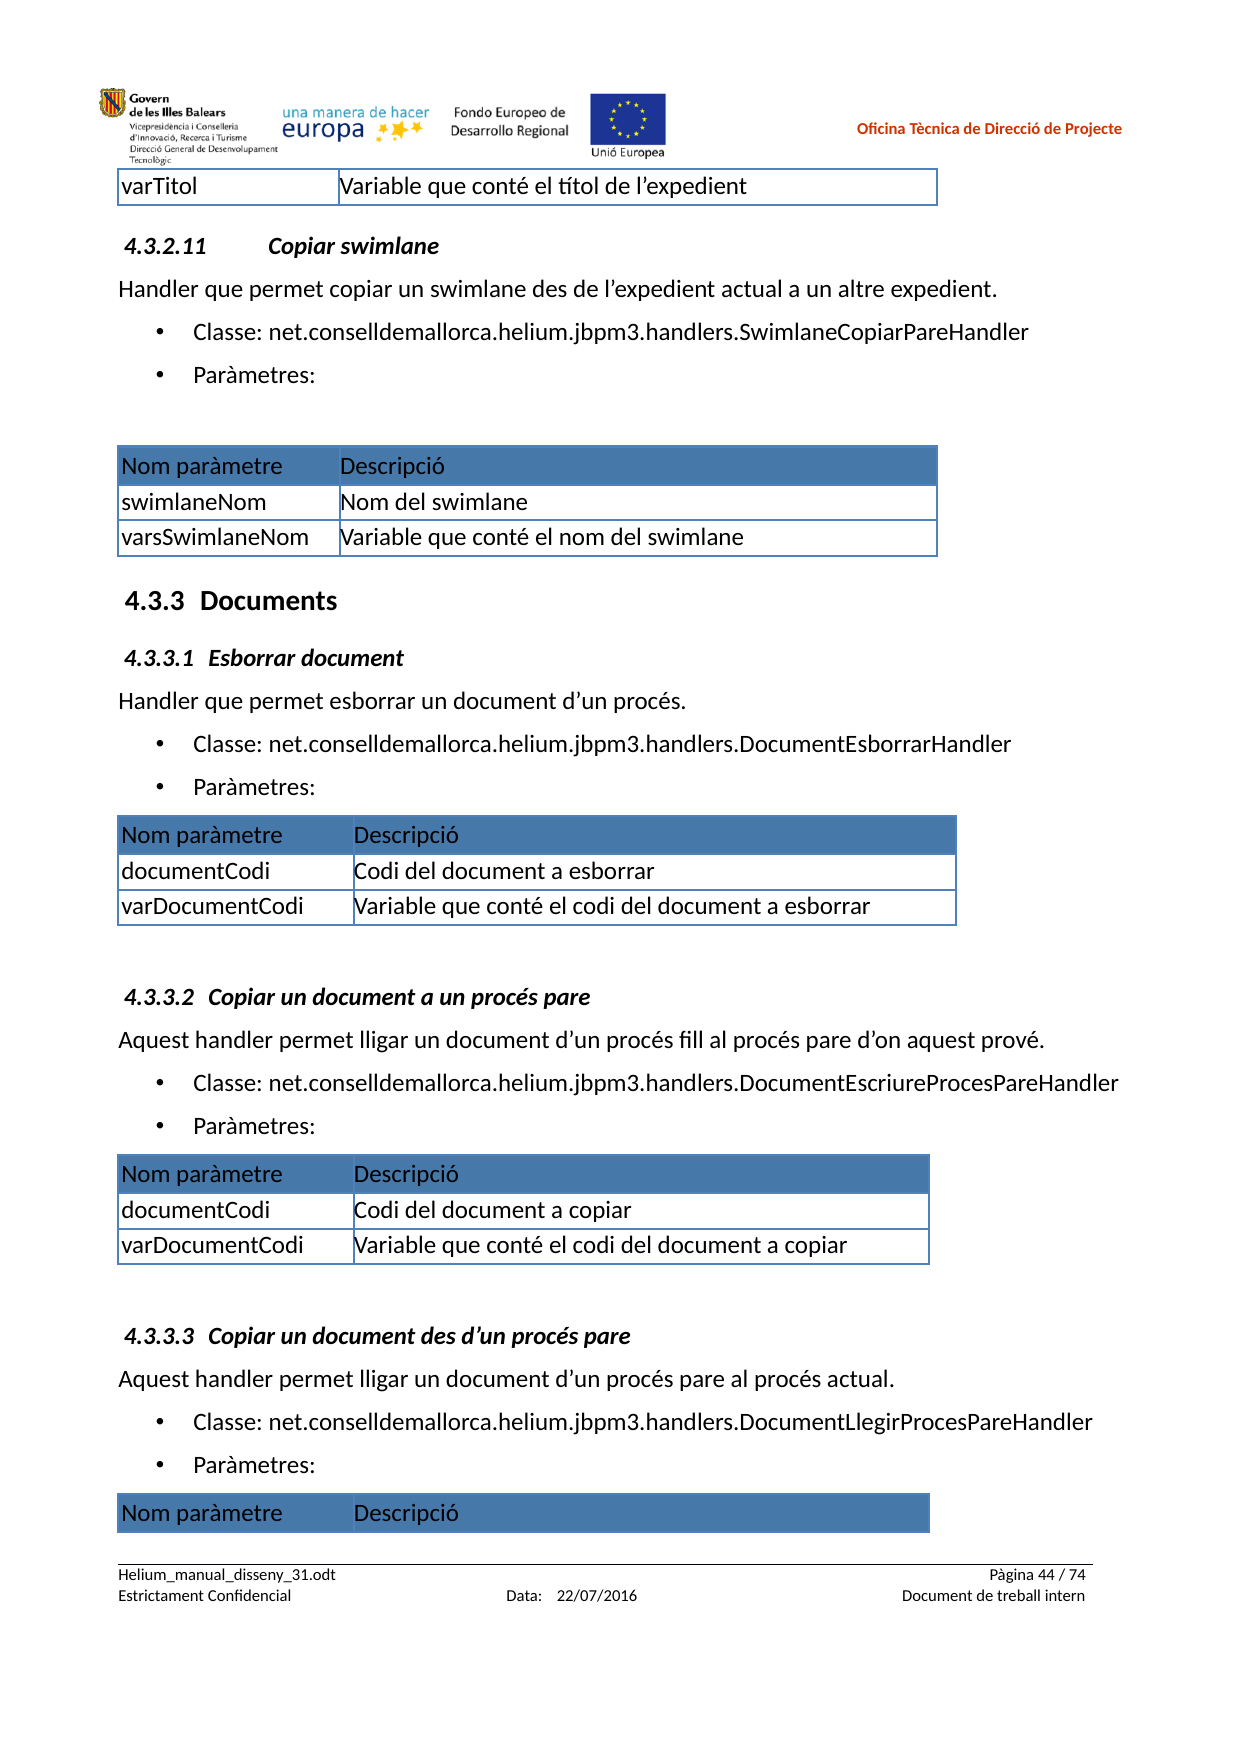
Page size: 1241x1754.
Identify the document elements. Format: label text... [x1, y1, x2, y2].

table_cell documentCodi [119, 1194, 353, 1227]
table_cell varDocumentCodi [119, 891, 353, 924]
table_cell swimlaneNom [119, 486, 339, 519]
table_cell Variable que conté el codi del document a esborrar [355, 891, 955, 924]
subtitle Copiar un document a un procés pare [118, 982, 1122, 1012]
table_header Nom paràmetre [119, 817, 353, 853]
table_header Nom paràmetre [119, 448, 339, 484]
subtitle Copiar un document des d’un procés pare [118, 1321, 1122, 1351]
list Classe: net.conselldemallorca.helium.jbpm3.handlers.DocumentLlegirProcesPareHandler [156, 1406, 1122, 1437]
table_header Descripció [341, 448, 936, 484]
list Paràmetres: [156, 771, 1122, 802]
table_cell Variable que conté el nom del swimlane [341, 521, 936, 555]
list Paràmetres: [156, 1110, 1122, 1141]
subtitle Copiar swimlane [118, 231, 1122, 261]
table_header Nom paràmetre [119, 1495, 353, 1531]
table_cell Codi del document a esborrar [355, 855, 955, 888]
table_header Nom paràmetre [119, 1156, 353, 1192]
list Classe: net.conselldemallorca.helium.jbpm3.handlers.DocumentEsborrarHandler [156, 728, 1122, 759]
list Paràmetres: [156, 359, 1122, 390]
table_cell Codi del document a copiar [355, 1194, 928, 1227]
table_cell varTitol [119, 170, 338, 203]
table_cell varDocumentCodi [119, 1230, 353, 1263]
table_header Descripció [355, 817, 955, 853]
text Aquest handler permet lligar un document d’un procés pare al procés actual. [118, 1363, 1122, 1394]
list Classe: net.conselldemallorca.helium.jbpm3.handlers.SwimlaneCopiarPareHandler [156, 316, 1122, 347]
picture [99, 87, 668, 166]
text Handler que permet copiar un swimlane des de l’expedient actual a un altre expedient. [118, 273, 1122, 304]
table_cell Variable que conté el codi del document a copiar [355, 1230, 928, 1263]
subtitle Esborrar document [118, 643, 1122, 673]
list Paràmetres: [156, 1449, 1122, 1480]
subtitle Documents [118, 582, 1122, 618]
table_cell documentCodi [119, 855, 353, 888]
table_cell Nom del swimlane [341, 486, 936, 519]
table_cell Variable que conté el títol de l’expedient [340, 170, 936, 203]
table_header Descripció [355, 1156, 928, 1192]
table_cell varsSwimlaneNom [119, 521, 339, 555]
table_header Descripció [355, 1495, 928, 1531]
text Aquest handler permet lligar un document d’un procés fill al procés pare d’on aquest prové. [118, 1024, 1122, 1055]
text Handler que permet esborrar un document d’un procés. [118, 685, 1122, 716]
list Classe: net.conselldemallorca.helium.jbpm3.handlers.DocumentEscriureProcesPareHandler [156, 1067, 1122, 1098]
